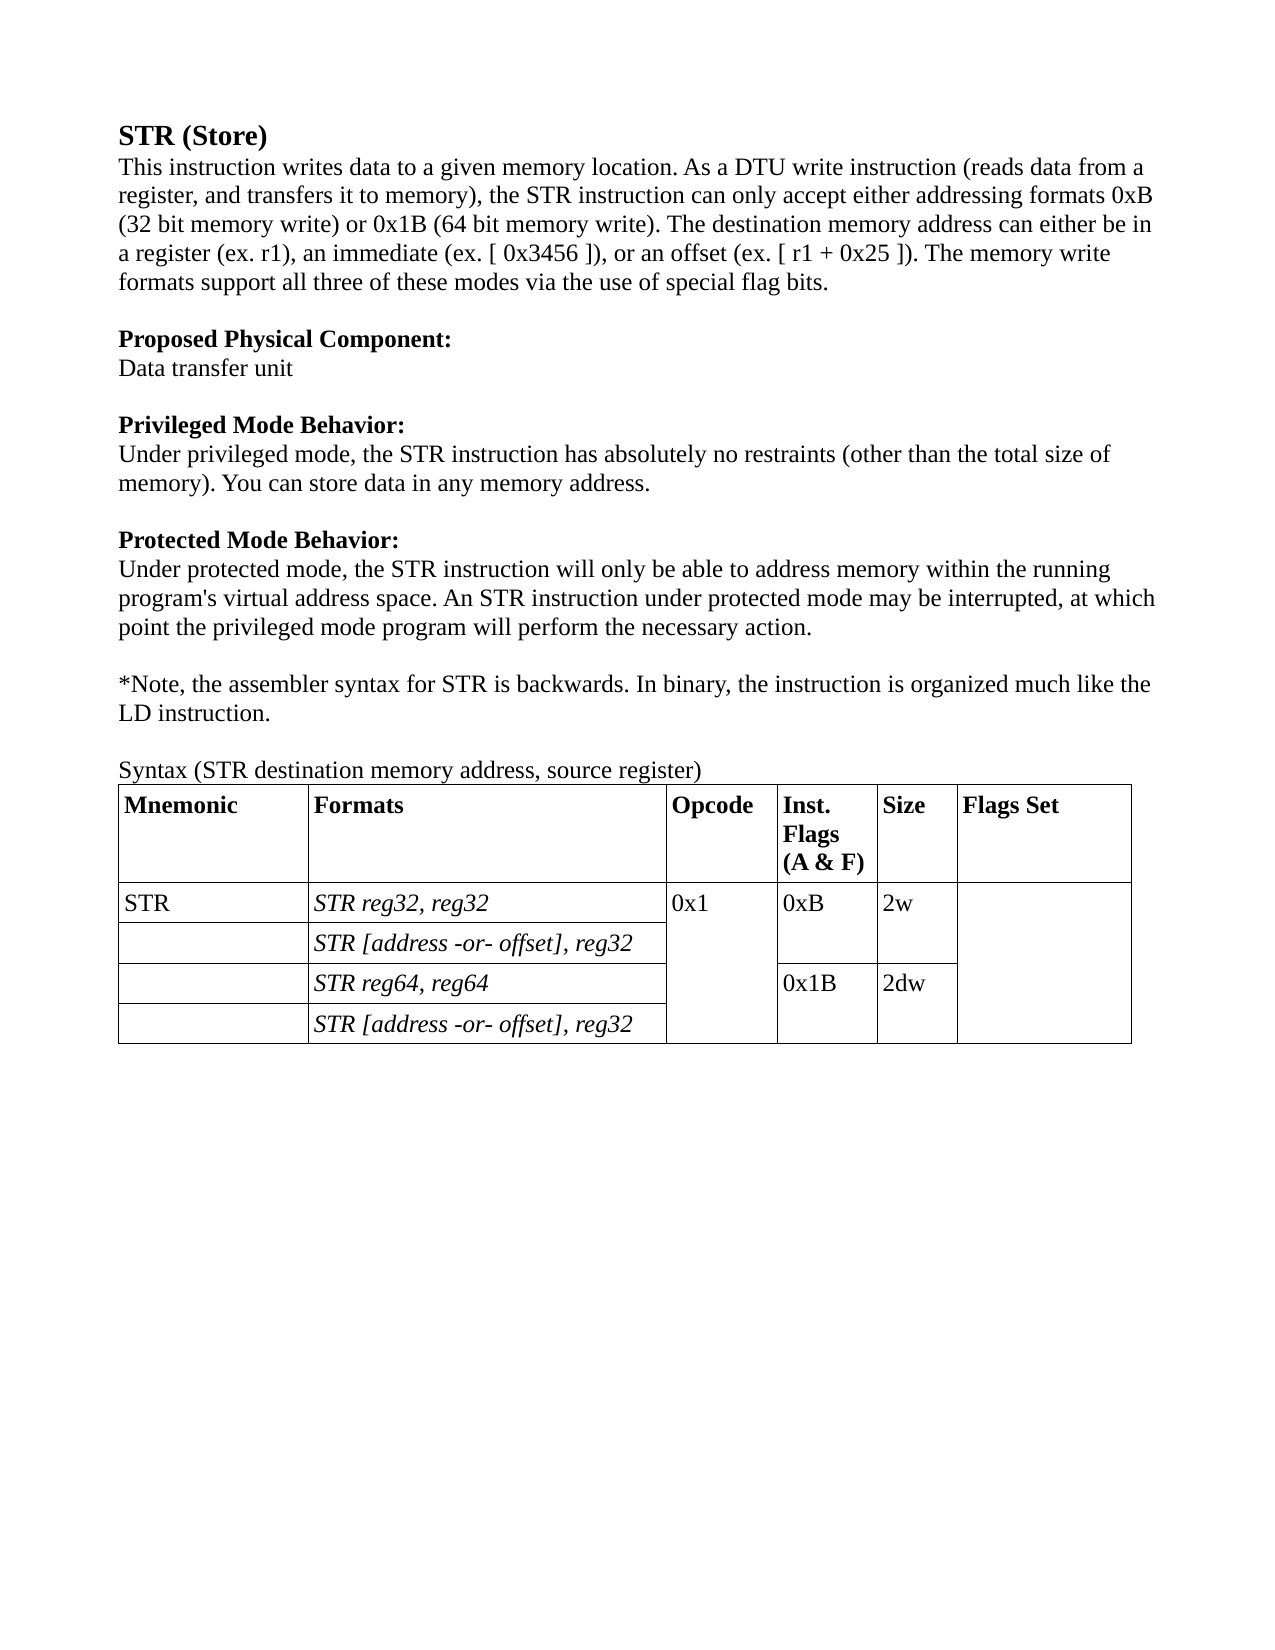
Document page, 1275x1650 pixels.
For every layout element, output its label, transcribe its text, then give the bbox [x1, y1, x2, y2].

table_header Flags Set [958, 785, 1131, 882]
table_cell 0xB [778, 883, 877, 963]
table_header Inst. Flags (A & F) [778, 785, 877, 882]
text This instruction writes data to a given memory location. As a DTU write instruction (reads data from a register, and transfers it to memory), the STR instruction can only accept either addressing formats 0xB (32 bit memory write) or 0x1B (64 bit memory write). The destination memory address can either be in a register (ex. r1), an immediate (ex. [ 0x3456 ]), or an offset (ex. [ r1 + 0x25 ]). The memory write formats support all three of these modes via the use of special flag bits. [118, 152, 1157, 295]
text STR (Store) [118, 118, 1157, 152]
table_cell STR [address -or- offset], reg32 [309, 923, 666, 963]
text Under privileged mode, the STR instruction has absolutely no restraints (other than the total size of memory). You can store data in any memory address. [118, 439, 1157, 497]
table_cell [119, 923, 308, 963]
table_cell 2w [878, 883, 957, 963]
text Under protected mode, the STR instruction will only be able to address memory within the running program's virtual address space. An STR instruction under protected mode may be interrupted, at which point the privileged mode program will perform the necessary action. [118, 554, 1157, 640]
table_cell [119, 1004, 308, 1043]
table_cell [958, 883, 1131, 1043]
text Privileged Mode Behavior: [118, 410, 1157, 439]
table_header Formats [309, 785, 666, 882]
table_cell 0x1 [667, 883, 777, 1043]
table_cell STR reg32, reg32 [309, 883, 666, 922]
text Data transfer unit [118, 353, 1157, 382]
text Proposed Physical Component: [118, 324, 1157, 353]
text *Note, the assembler syntax for STR is backwards. In binary, the instruction is organized much like the LD instruction. [118, 669, 1157, 727]
table_cell 2dw [878, 964, 957, 1043]
table_header Mnemonic [119, 785, 308, 882]
text Protected Mode Behavior: [118, 525, 1157, 554]
table_cell 0x1B [778, 964, 877, 1043]
table_header Size [878, 785, 957, 882]
table_header Opcode [667, 785, 777, 882]
table_cell [119, 964, 308, 1003]
table_cell STR [119, 883, 308, 922]
text Syntax (STR destination memory address, source register) [118, 755, 1157, 784]
table_cell STR reg64, reg64 [309, 964, 666, 1003]
table_cell STR [address -or- offset], reg32 [309, 1004, 666, 1043]
